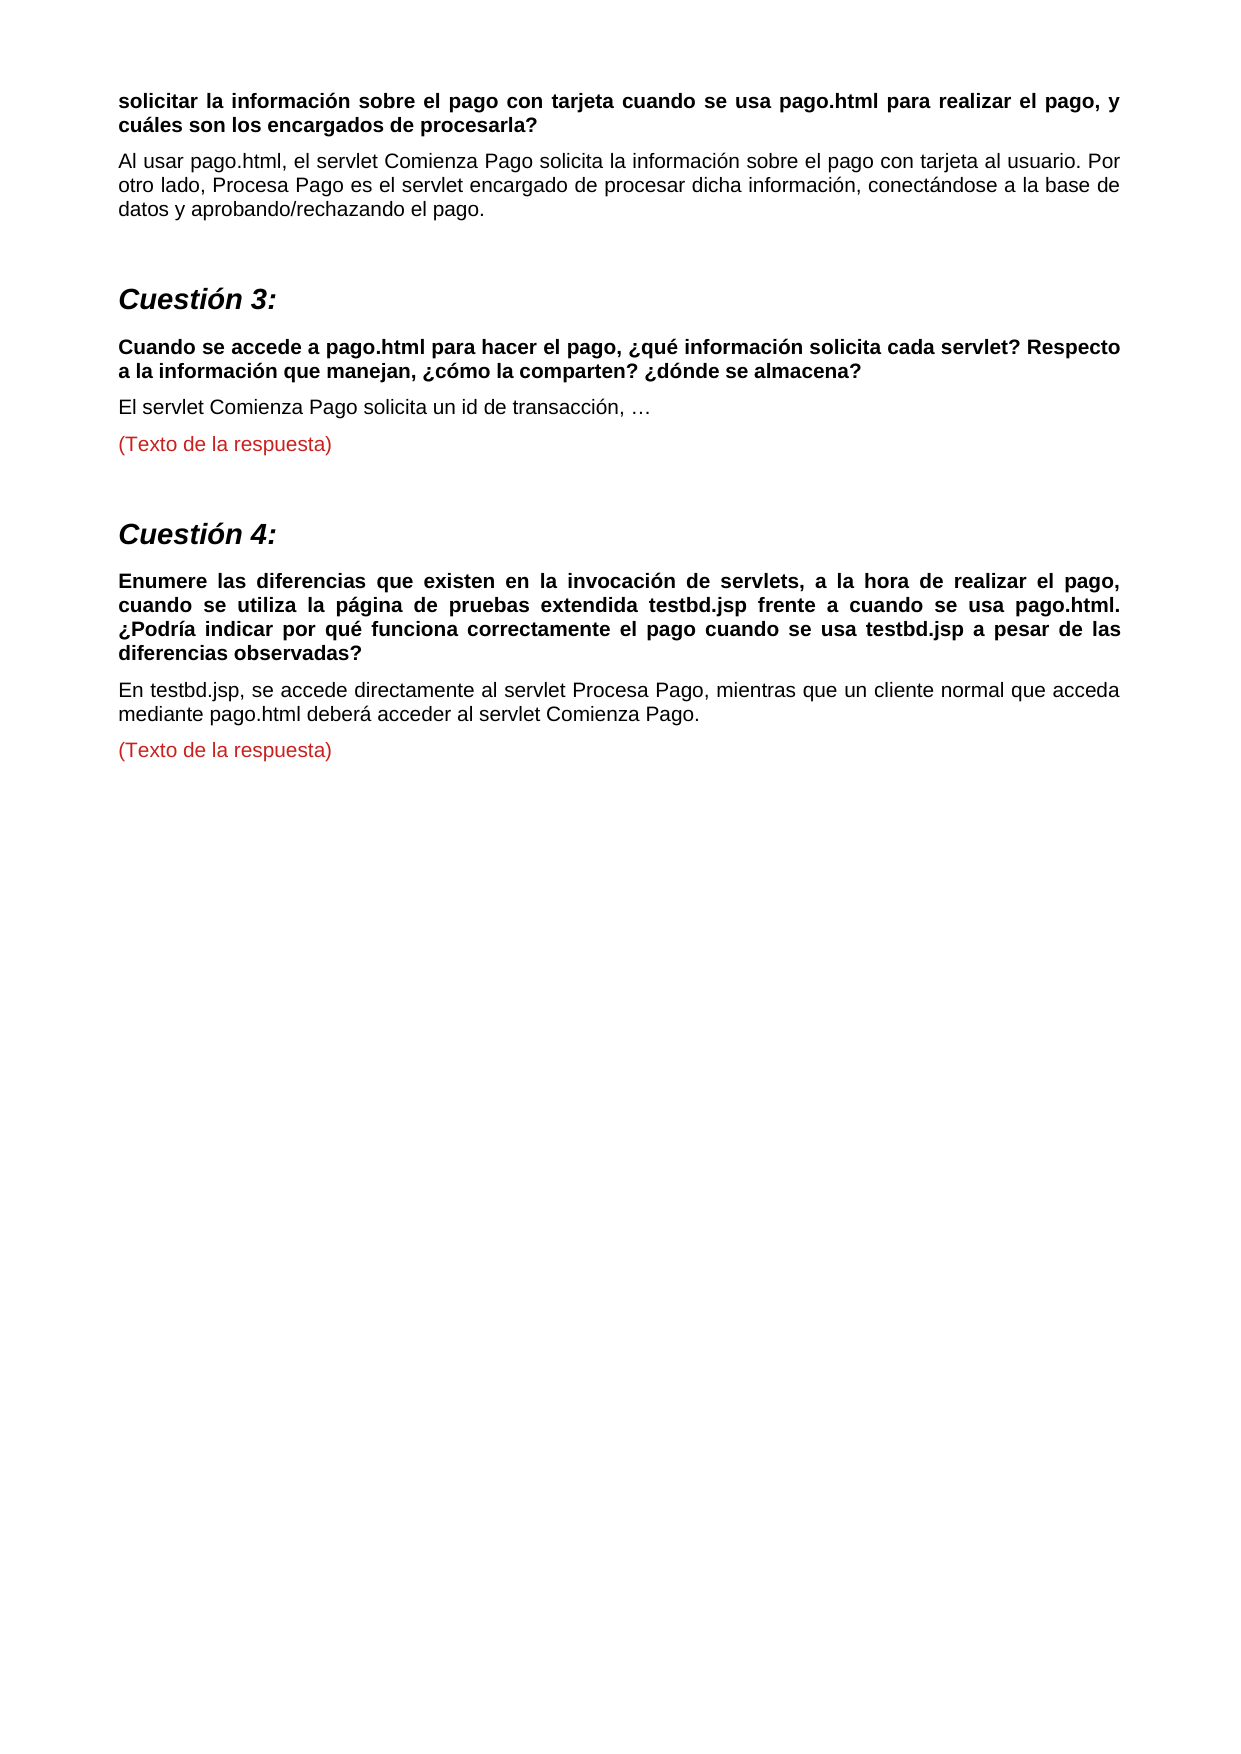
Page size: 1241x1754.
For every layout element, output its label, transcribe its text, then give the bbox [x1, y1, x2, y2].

text Cuando se accede a pago.html para hacer el pago, ¿qué información solicita cada servlet? Respecto a la información que manejan, ¿cómo la comparten? ¿dónde se almacena? [118, 334, 1122, 382]
subtitle Cuestión 4: [118, 517, 1122, 550]
text Al usar pago.html, el servlet Comienza Pago solicita la información sobre el pago con tarjeta al usuario. Por otro lado, Procesa Pago es el servlet encargado de procesar dicha información, conectándose a la base de datos y aprobando/rechazando el pago. [118, 149, 1122, 221]
text El servlet Comienza Pago solicita un id de transacción, … [118, 395, 1122, 419]
subtitle Cuestión 3: [118, 282, 1122, 316]
text En testbd.jsp, se accede directamente al servlet Procesa Pago, mientras que un cliente normal que acceda mediante pago.html deberá acceder al servlet Comienza Pago. [118, 677, 1122, 725]
text (Texto de la respuesta) [118, 738, 1122, 762]
text solicitar la información sobre el pago con tarjeta cuando se usa pago.html para realizar el pago, y cuáles son los encargados de procesarla? [118, 88, 1122, 136]
text (Texto de la respuesta) [118, 431, 1122, 455]
text Enumere las diferencias que existen en la invocación de servlets, a la hora de realizar el pago, cuando se utiliza la página de pruebas extendida testbd.jsp frente a cuando se usa pago.html. ¿Podría indicar por qué funciona correctamente el pago cuando se usa testbd.jsp a pesar de las diferencias observadas? [118, 569, 1122, 665]
